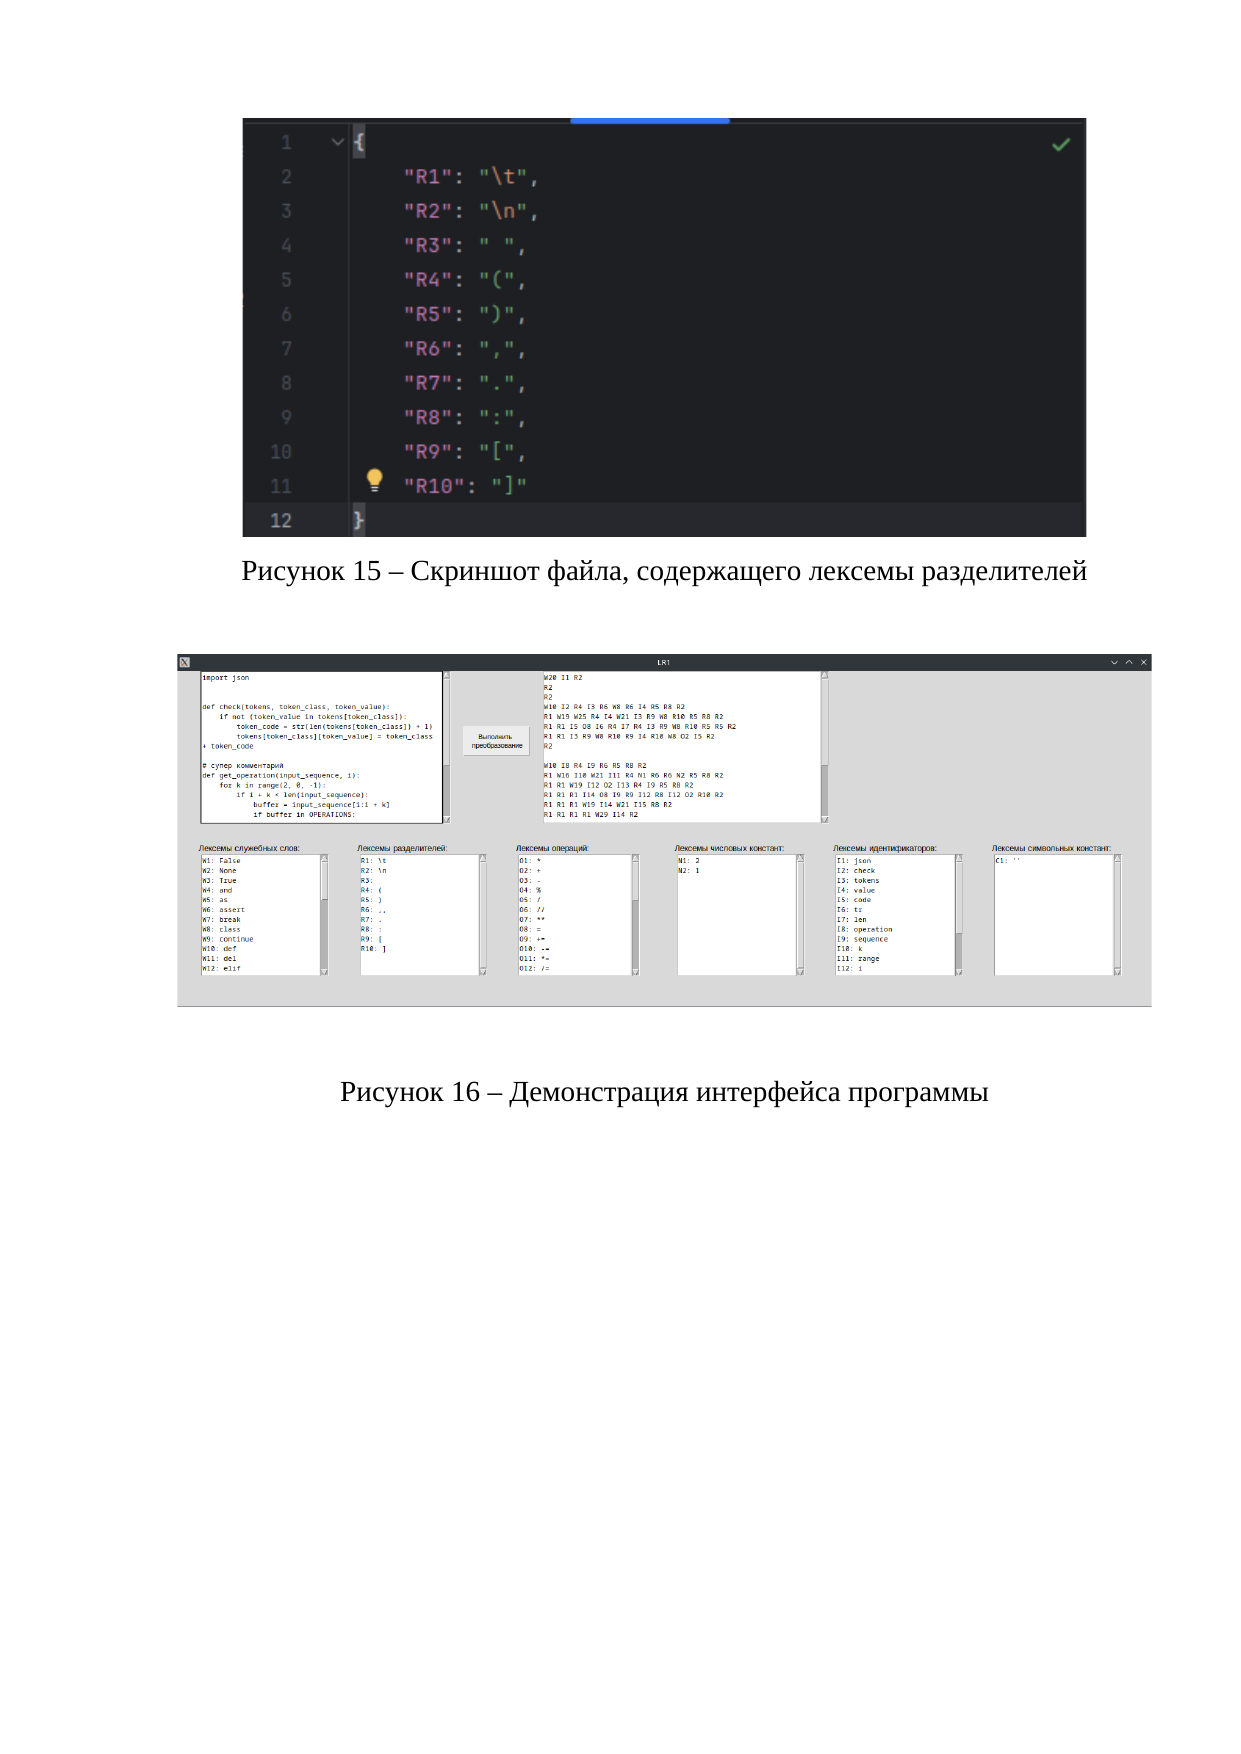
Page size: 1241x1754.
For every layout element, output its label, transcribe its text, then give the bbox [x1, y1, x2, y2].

picture [242, 118, 1087, 537]
picture [177, 654, 1152, 1007]
text Рисунок 15 – Скриншот файла, содержащего лексемы разделителей [177, 118, 1152, 587]
text Рисунок 16 – Демонстрация интерфейса программы [177, 1074, 1152, 1107]
